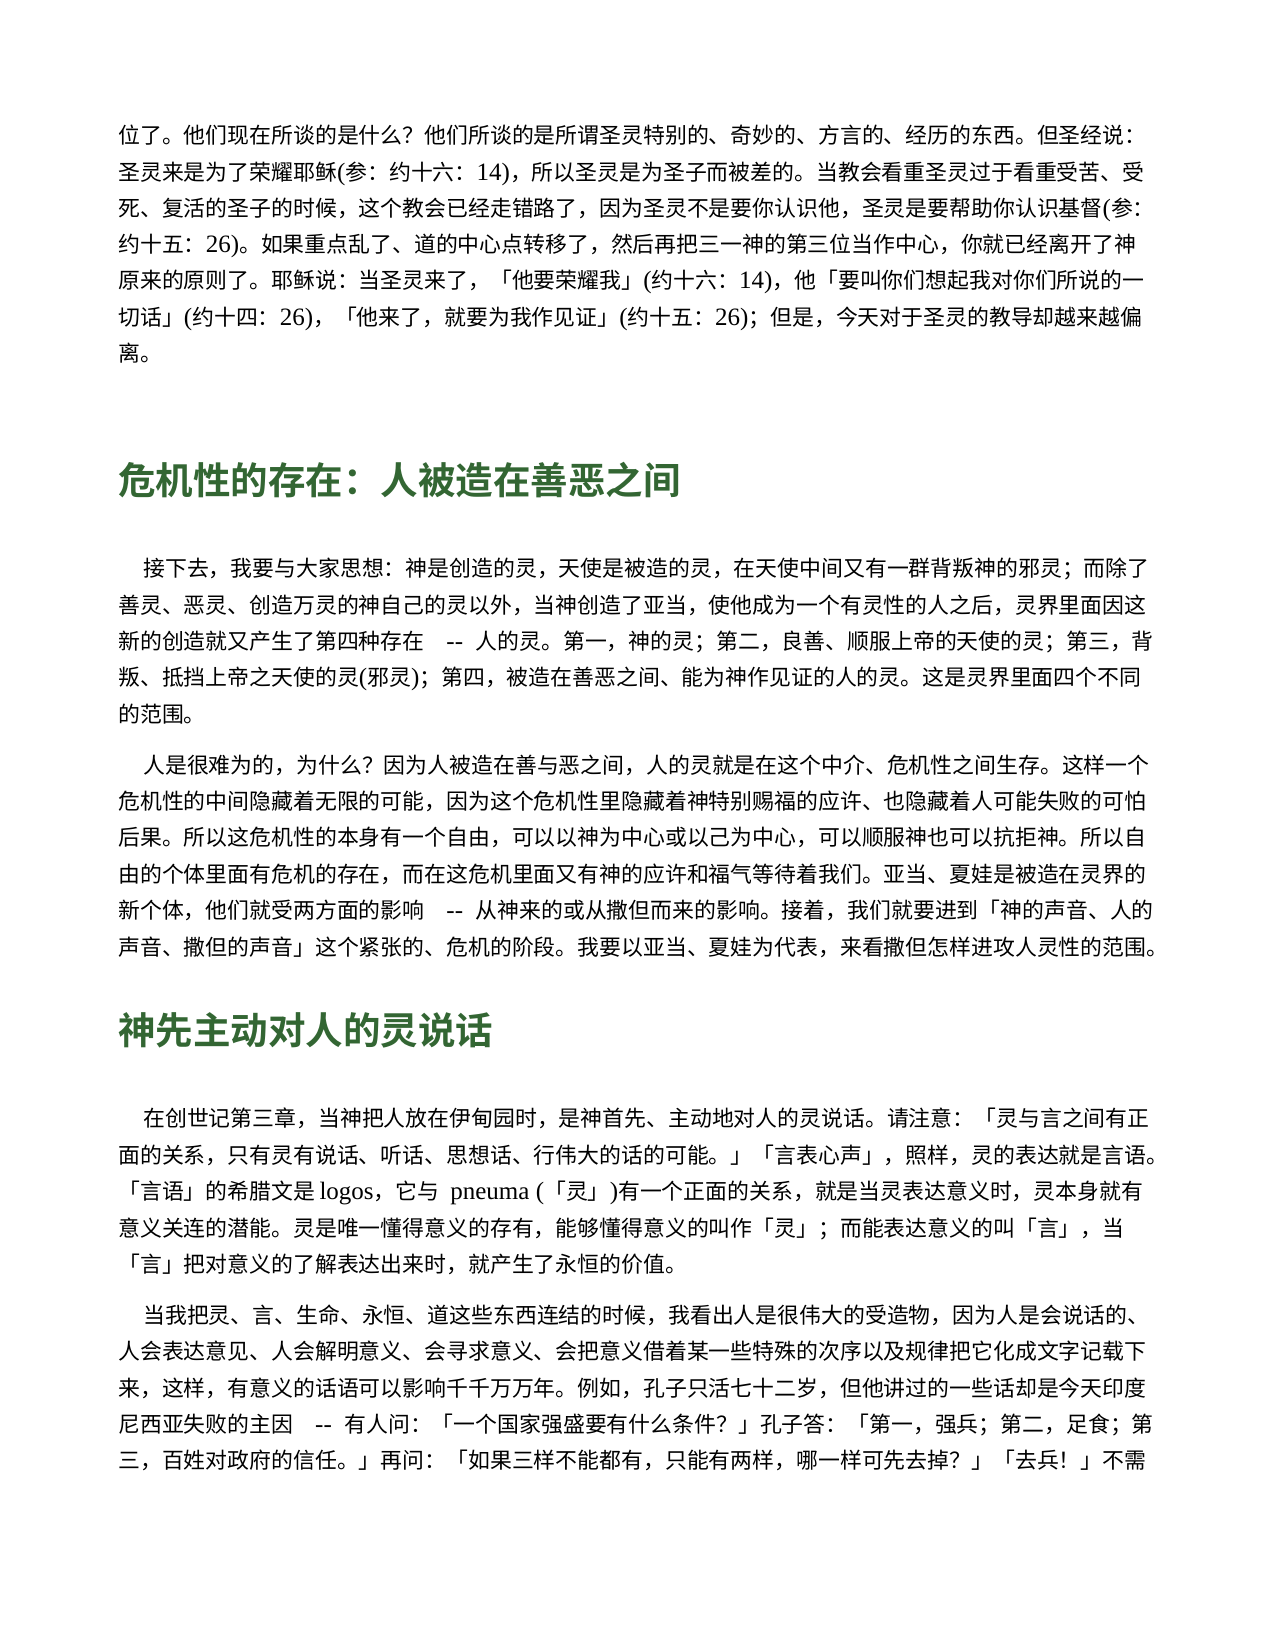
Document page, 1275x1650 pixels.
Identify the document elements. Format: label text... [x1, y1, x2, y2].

text 当我把灵、言、生命、永恒、道这些东西连结的时候，我看出人是很伟大的受造物，因为人是会说话的、人会表达意见、人会解明意义、会寻求意义、会把意义借着某一些特殊的次序以及规律把它化成文字记载下来，这样，有意义的话语可以影响千千万万年。例如，孔子只活七十二岁，但他讲过的一些话却是今天印度尼西亚失败的主因 -- 有人问：「一个国家强盛要有什么条件？」孔子答：「第一，强兵；第二，足食；第三，百姓对政府的信任。」再问：「如果三样不能都有，只能有两样，哪一样可先去掉？」「去兵！」不需 [118, 1298, 1157, 1475]
subtitle 危机性的存在：人被造在善恶之间 [118, 408, 1157, 505]
text 在创世记第三章，当神把人放在伊甸园时，是神首先、主动地对人的灵说话。请注意：「灵与言之间有正面的关系，只有灵有说话、听话、思想话、行伟大的话的可能。」「言表心声」，照样，灵的表达就是言语。「言语」的希腊文是logos，它与 pneuma (「灵」)有一个正面的关系，就是当灵表达意义时，灵本身就有意义关连的潜能。灵是唯一懂得意义的存有，能够懂得意义的叫作「灵」；而能表达意义的叫「言」，当「言」把对意义的了解表达出来时，就产生了永恒的价值。 [118, 1068, 1157, 1278]
subtitle 神先主动对人的灵说话 [118, 1001, 1157, 1056]
text 位了。他们现在所谈的是什么？他们所谈的是所谓圣灵特别的、奇妙的、方言的、经历的东西。但圣经说：圣灵来是为了荣耀耶稣(参：约十六：14)，所以圣灵是为圣子而被差的。当教会看重圣灵过于看重受苦、受死、复活的圣子的时候，这个教会已经走错路了，因为圣灵不是要你认识他，圣灵是要帮助你认识基督(参：约十五：26)。如果重点乱了、道的中心点转移了，然后再把三一神的第三位当作中心，你就已经离开了神原来的原则了。耶稣说：当圣灵来了，「他要荣耀我」(约十六：14)，他「要叫你们想起我对你们所说的一切话」(约十四：26)，「他来了，就要为我作见证」(约十五：26)；但是，今天对于圣灵的教导却越来越偏离。 [118, 118, 1157, 368]
text 人是很难为的，为什么？因为人被造在善与恶之间，人的灵就是在这个中介、危机性之间生存。这样一个危机性的中间隐藏着无限的可能，因为这个危机性里隐藏着神特别赐福的应许、也隐藏着人可能失败的可怕后果。所以这危机性的本身有一个自由，可以以神为中心或以己为中心，可以顺服神也可以抗拒神。所以自由的个体里面有危机的存在，而在这危机里面又有神的应许和福气等待着我们。亚当、夏娃是被造在灵界的新个体，他们就受两方面的影响 -- 从神来的或从撒但而来的影响。接着，我们就要进到「神的声音、人的声音、撒但的声音」这个紧张的、危机的阶段。我要以亚当、夏娃为代表，来看撒但怎样进攻人灵性的范围。 [118, 748, 1157, 961]
text 接下去，我要与大家思想：神是创造的灵，天使是被造的灵，在天使中间又有一群背叛神的邪灵；而除了善灵、恶灵、创造万灵的神自己的灵以外，当神创造了亚当，使他成为一个有灵性的人之后，灵界里面因这新的创造就又产生了第四种存在 -- 人的灵。第一，神的灵；第二，良善、顺服上帝的天使的灵；第三，背叛、抵挡上帝之天使的灵(邪灵)；第四，被造在善恶之间、能为神作见证的人的灵。这是灵界里面四个不同的范围。 [118, 518, 1157, 728]
